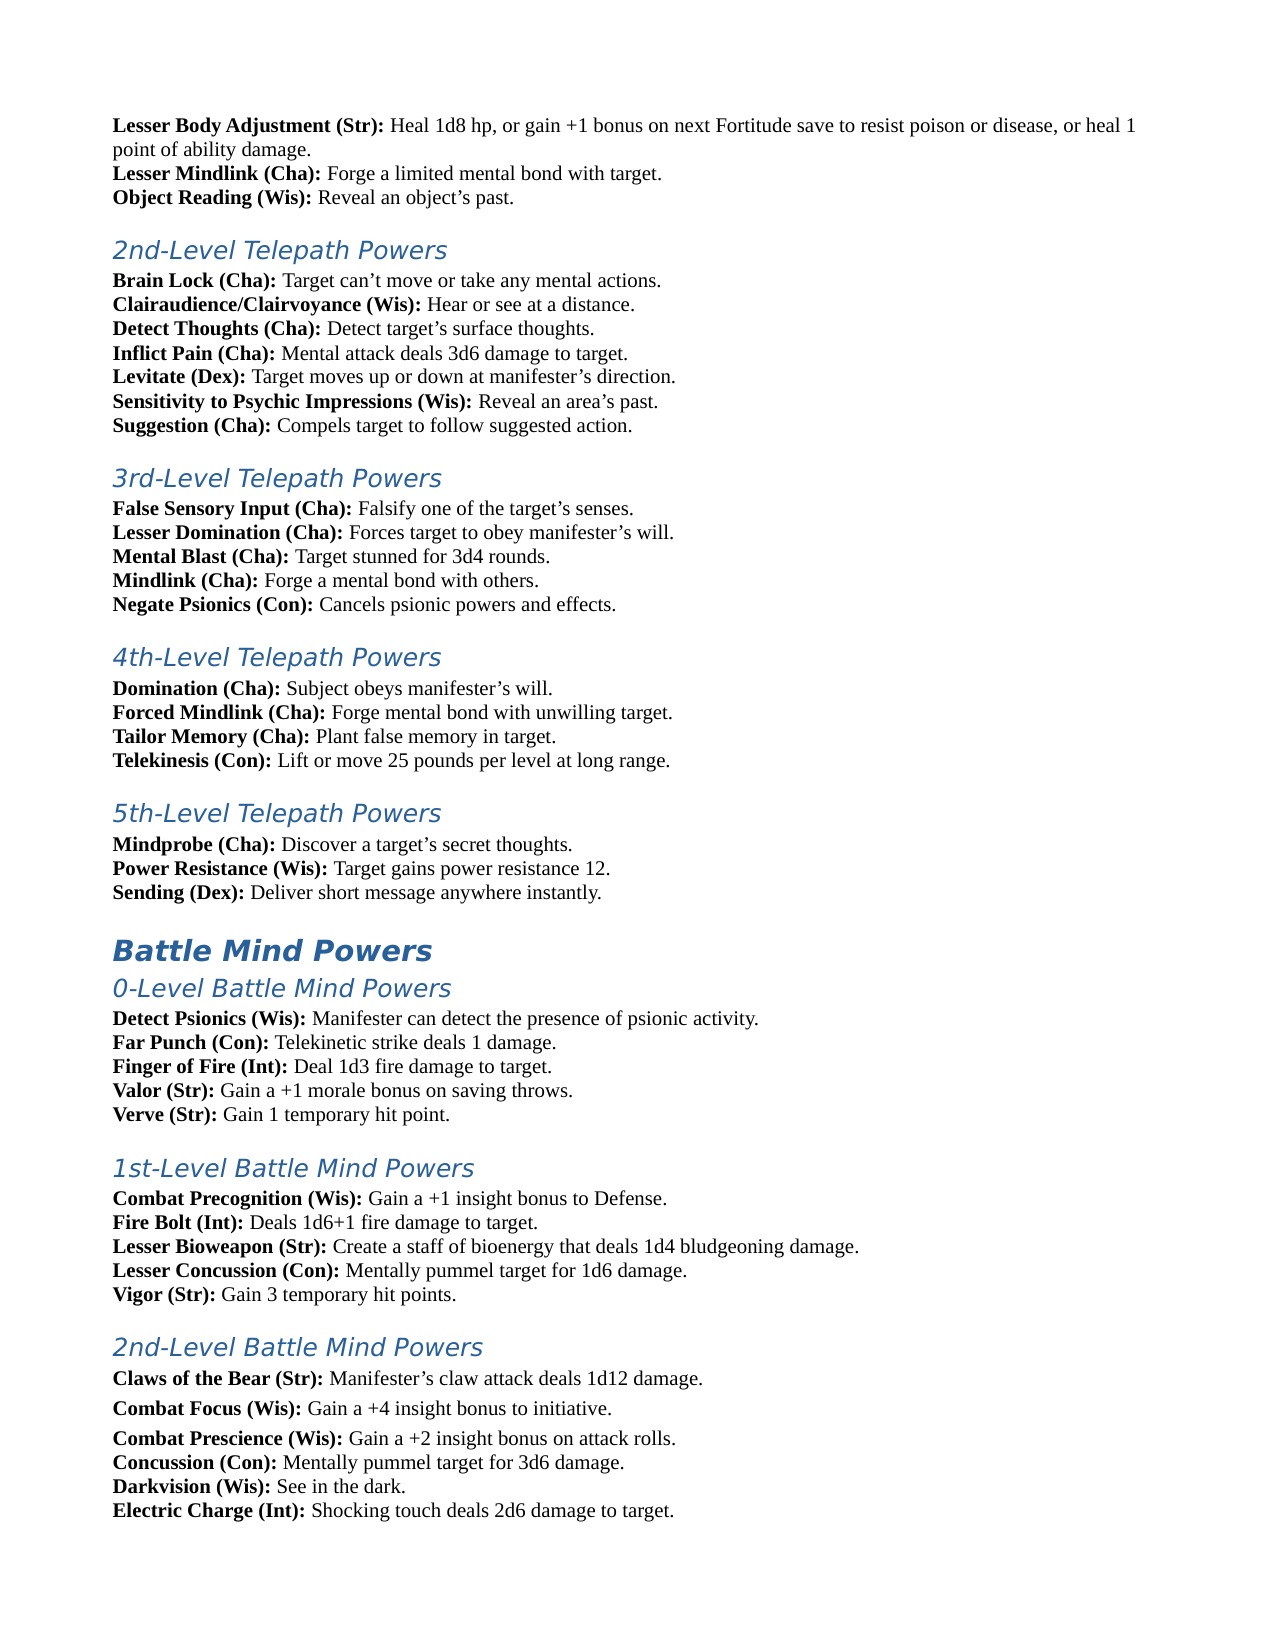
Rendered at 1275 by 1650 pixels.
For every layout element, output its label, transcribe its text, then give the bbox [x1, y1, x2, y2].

text Lesser Bioweapon (Str): Create a staff of bioenergy that deals 1d4 bludgeoning damage. [112, 1234, 1162, 1258]
text Levitate (Dex): Target moves up or down at manifester’s direction. [112, 364, 1162, 388]
text Clairaudience/Clairvoyance (Wis): Hear or see at a distance. [112, 292, 1162, 316]
subtitle 4th-Level Telepath Powers [112, 643, 1162, 673]
subtitle 2nd-Level Battle Mind Powers [112, 1333, 1162, 1363]
text Telekinesis (Con): Lift or move 25 pounds per level at long range. [112, 748, 1162, 772]
text Far Punch (Con): Telekinetic strike deals 1 damage. [112, 1030, 1162, 1054]
text Mindlink (Cha): Forge a mental bond with others. [112, 568, 1162, 592]
text Lesser Mindlink (Cha): Forge a limited mental bond with target. [112, 161, 1162, 185]
text Sending (Dex): Deliver short message anywhere instantly. [112, 879, 1162, 904]
text Fire Bolt (Int): Deals 1d6+1 fire damage to target. [112, 1210, 1162, 1234]
text Claws of the Bear (Str): Manifester’s claw attack deals 1d12 damage. [112, 1366, 1162, 1390]
text Combat Precognition (Wis): Gain a +1 insight bonus to Defense. [112, 1186, 1162, 1210]
text Negate Psionics (Con): Cancels psionic powers and effects. [112, 592, 1162, 616]
text Combat Focus (Wis): Gain a +4 insight bonus to initiative. [112, 1396, 1162, 1420]
text Lesser Domination (Cha): Forces target to obey manifester’s will. [112, 520, 1162, 544]
text Detect Thoughts (Cha): Detect target’s surface thoughts. [112, 316, 1162, 340]
text Lesser Concussion (Con): Mentally pummel target for 1d6 damage. [112, 1258, 1162, 1282]
text Mental Blast (Cha): Target stunned for 3d4 rounds. [112, 544, 1162, 568]
text Brain Lock (Cha): Target can’t move or take any mental actions. [112, 268, 1162, 292]
text Sensitivity to Psychic Impressions (Wis): Reveal an area’s past. [112, 388, 1162, 413]
text Electric Charge (Int): Shocking touch deals 2d6 damage to target. [112, 1498, 1162, 1522]
subtitle 0-Level Battle Mind Powers [112, 974, 1162, 1003]
text Object Reading (Wis): Reveal an object’s past. [112, 185, 1162, 209]
text Valor (Str): Gain a +1 morale bonus on saving throws. [112, 1078, 1162, 1102]
text Darkvision (Wis): See in the dark. [112, 1474, 1162, 1498]
subtitle Battle Mind Powers [112, 934, 1162, 968]
text Verve (Str): Gain 1 temporary hit point. [112, 1102, 1162, 1126]
text False Sensory Input (Cha): Falsify one of the target’s senses. [112, 496, 1162, 520]
subtitle 3rd-Level Telepath Powers [112, 464, 1162, 493]
text Power Resistance (Wis): Target gains power resistance 12. [112, 856, 1162, 879]
text Forced Mindlink (Cha): Forge mental bond with unwilling target. [112, 700, 1162, 724]
text Detect Psionics (Wis): Manifester can detect the presence of psionic activity. [112, 1006, 1162, 1030]
text Concussion (Con): Mentally pummel target for 3d6 damage. [112, 1450, 1162, 1474]
subtitle 1st-Level Battle Mind Powers [112, 1154, 1162, 1183]
text Mindprobe (Cha): Discover a target’s secret thoughts. [112, 831, 1162, 856]
text Lesser Body Adjustment (Str): Heal 1d8 hp, or gain +1 bonus on next Fortitude save to resist poison or disease, or heal 1 point of ability damage. [112, 112, 1162, 161]
text Tailor Memory (Cha): Plant false memory in target. [112, 724, 1162, 748]
subtitle 2nd-Level Telepath Powers [112, 236, 1162, 265]
text Domination (Cha): Subject obeys manifester’s will. [112, 676, 1162, 700]
text Finger of Fire (Int): Deal 1d3 fire damage to target. [112, 1054, 1162, 1078]
text Vigor (Str): Gain 3 temporary hit points. [112, 1282, 1162, 1306]
subtitle 5th-Level Telepath Powers [112, 799, 1162, 828]
text Inflict Pain (Cha): Mental attack deals 3d6 damage to target. [112, 340, 1162, 364]
text Combat Prescience (Wis): Gain a +2 insight bonus on attack rolls. [112, 1426, 1162, 1450]
text Suggestion (Cha): Compels target to follow suggested action. [112, 413, 1162, 437]
